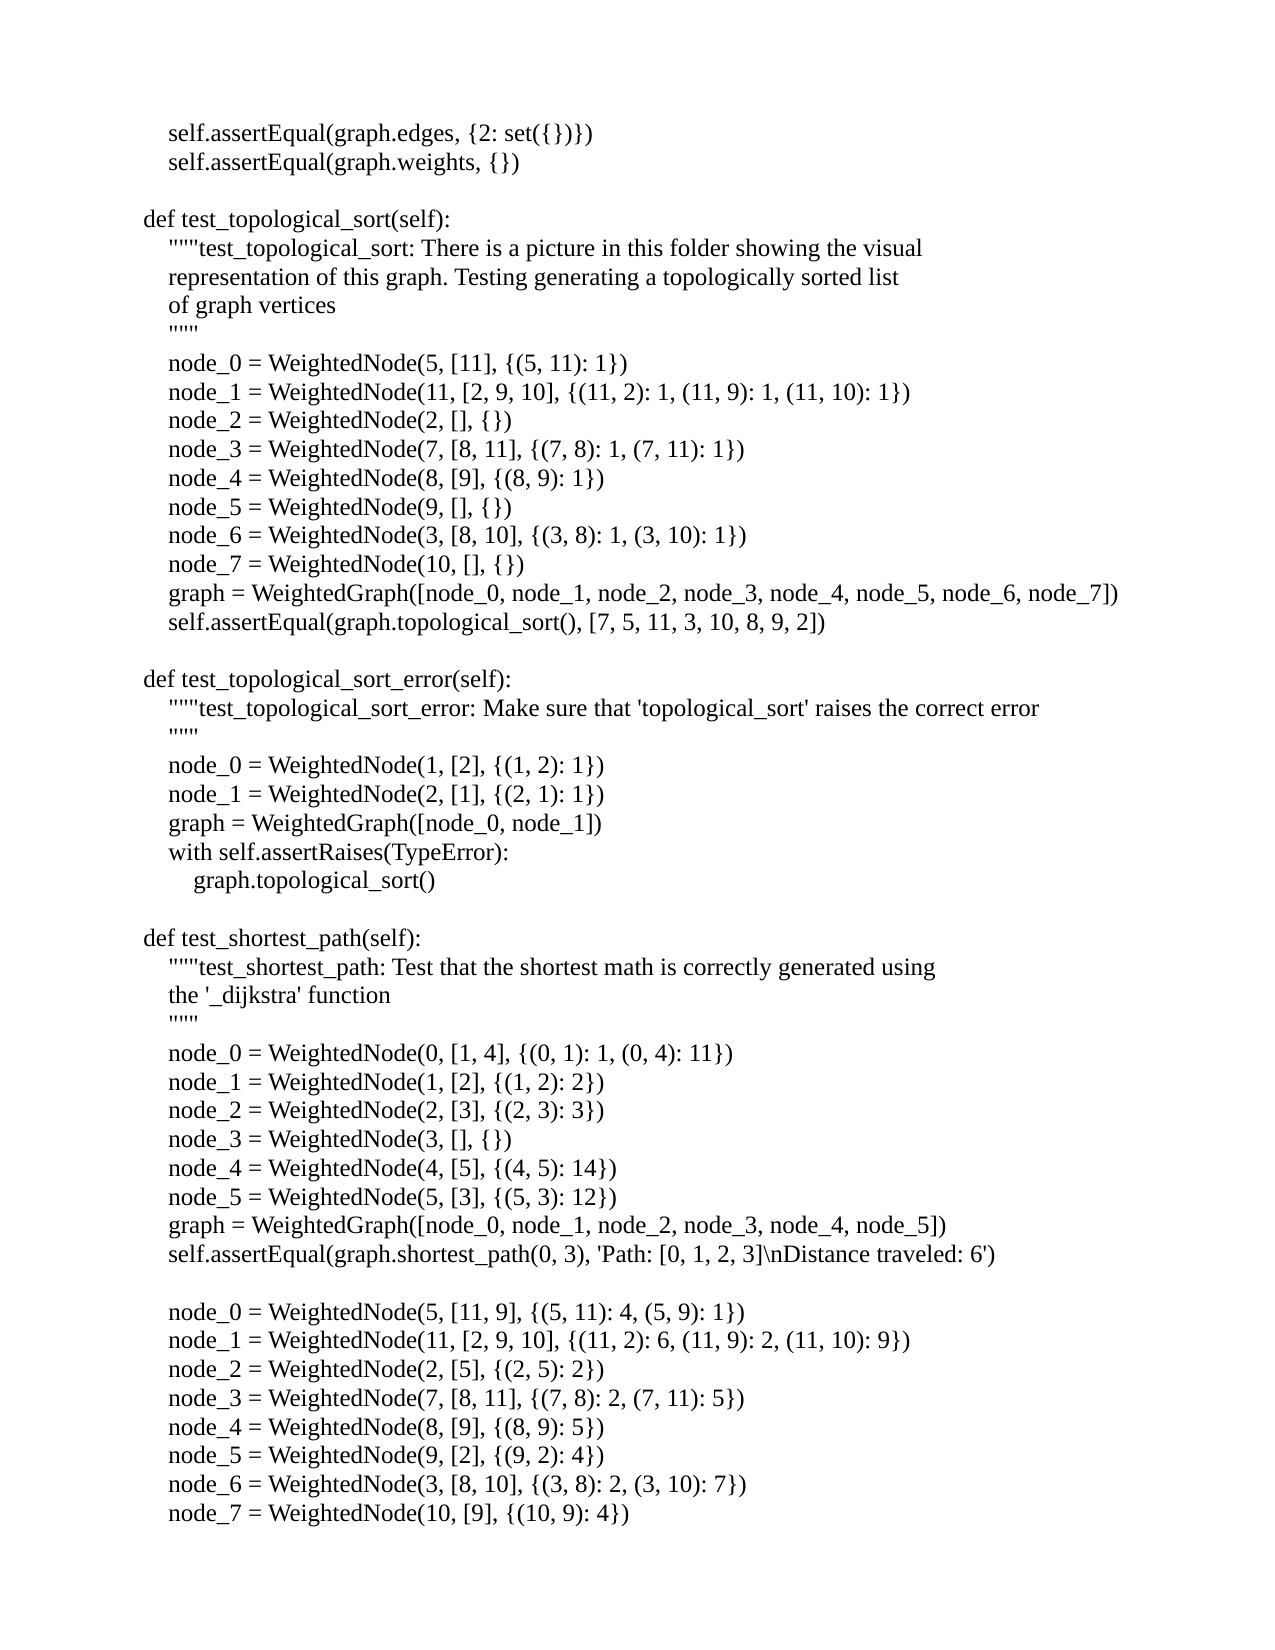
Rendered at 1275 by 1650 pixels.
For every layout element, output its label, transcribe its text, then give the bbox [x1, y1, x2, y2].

text node_6 = WeightedNode(3, [8, 10], {(3, 8): 1, (3, 10): 1}) [118, 521, 1157, 549]
text self.assertEqual(graph.topological_sort(), [7, 5, 11, 3, 10, 8, 9, 2]) [118, 607, 1157, 636]
text node_2 = WeightedNode(2, [3], {(2, 3): 3}) [118, 1096, 1157, 1124]
text def test_shortest_path(self): [118, 923, 1157, 952]
text """test_topological_sort_error: Make sure that 'topological_sort' raises the correct error [118, 693, 1157, 722]
text node_3 = WeightedNode(7, [8, 11], {(7, 8): 2, (7, 11): 5}) [118, 1383, 1157, 1412]
text def test_topological_sort_error(self): [118, 664, 1157, 693]
text node_1 = WeightedNode(1, [2], {(1, 2): 2}) [118, 1067, 1157, 1096]
text graph = WeightedGraph([node_0, node_1, node_2, node_3, node_4, node_5]) [118, 1211, 1157, 1239]
text node_0 = WeightedNode(0, [1, 4], {(0, 1): 1, (0, 4): 11}) [118, 1038, 1157, 1067]
text node_5 = WeightedNode(9, [], {}) [118, 492, 1157, 521]
text graph = WeightedGraph([node_0, node_1]) [118, 808, 1157, 837]
text node_5 = WeightedNode(9, [2], {(9, 2): 4}) [118, 1441, 1157, 1469]
text node_1 = WeightedNode(11, [2, 9, 10], {(11, 2): 1, (11, 9): 1, (11, 10): 1}) [118, 377, 1157, 406]
text representation of this graph. Testing generating a topologically sorted list [118, 262, 1157, 291]
text node_1 = WeightedNode(11, [2, 9, 10], {(11, 2): 6, (11, 9): 2, (11, 10): 9}) [118, 1326, 1157, 1354]
text node_7 = WeightedNode(10, [9], {(10, 9): 4}) [118, 1498, 1157, 1527]
text def test_topological_sort(self): [118, 204, 1157, 233]
text """ [118, 1009, 1157, 1038]
text node_4 = WeightedNode(8, [9], {(8, 9): 5}) [118, 1412, 1157, 1441]
text node_6 = WeightedNode(3, [8, 10], {(3, 8): 2, (3, 10): 7}) [118, 1469, 1157, 1498]
text graph.topological_sort() [118, 866, 1157, 894]
text self.assertEqual(graph.shortest_path(0, 3), 'Path: [0, 1, 2, 3]\nDistance traveled: 6') [118, 1239, 1157, 1268]
text node_2 = WeightedNode(2, [], {}) [118, 406, 1157, 434]
text """ [118, 319, 1157, 348]
text node_3 = WeightedNode(7, [8, 11], {(7, 8): 1, (7, 11): 1}) [118, 434, 1157, 463]
text """ [118, 722, 1157, 751]
text self.assertEqual(graph.edges, {2: set({})}) [118, 118, 1157, 147]
text node_3 = WeightedNode(3, [], {}) [118, 1124, 1157, 1153]
text node_2 = WeightedNode(2, [5], {(2, 5): 2}) [118, 1354, 1157, 1383]
text node_0 = WeightedNode(1, [2], {(1, 2): 1}) [118, 751, 1157, 779]
text """test_topological_sort: There is a picture in this folder showing the visual [118, 233, 1157, 262]
text graph = WeightedGraph([node_0, node_1, node_2, node_3, node_4, node_5, node_6, node_7]) [118, 578, 1157, 607]
text node_4 = WeightedNode(8, [9], {(8, 9): 1}) [118, 463, 1157, 492]
text node_0 = WeightedNode(5, [11, 9], {(5, 11): 4, (5, 9): 1}) [118, 1297, 1157, 1326]
text self.assertEqual(graph.weights, {}) [118, 147, 1157, 176]
text node_7 = WeightedNode(10, [], {}) [118, 549, 1157, 578]
text """test_shortest_path: Test that the shortest math is correctly generated using [118, 952, 1157, 981]
text the '_dijkstra' function [118, 981, 1157, 1009]
text node_5 = WeightedNode(5, [3], {(5, 3): 12}) [118, 1182, 1157, 1211]
text node_4 = WeightedNode(4, [5], {(4, 5): 14}) [118, 1153, 1157, 1182]
text with self.assertRaises(TypeError): [118, 837, 1157, 866]
text node_1 = WeightedNode(2, [1], {(2, 1): 1}) [118, 779, 1157, 808]
text node_0 = WeightedNode(5, [11], {(5, 11): 1}) [118, 348, 1157, 377]
text of graph vertices [118, 291, 1157, 319]
